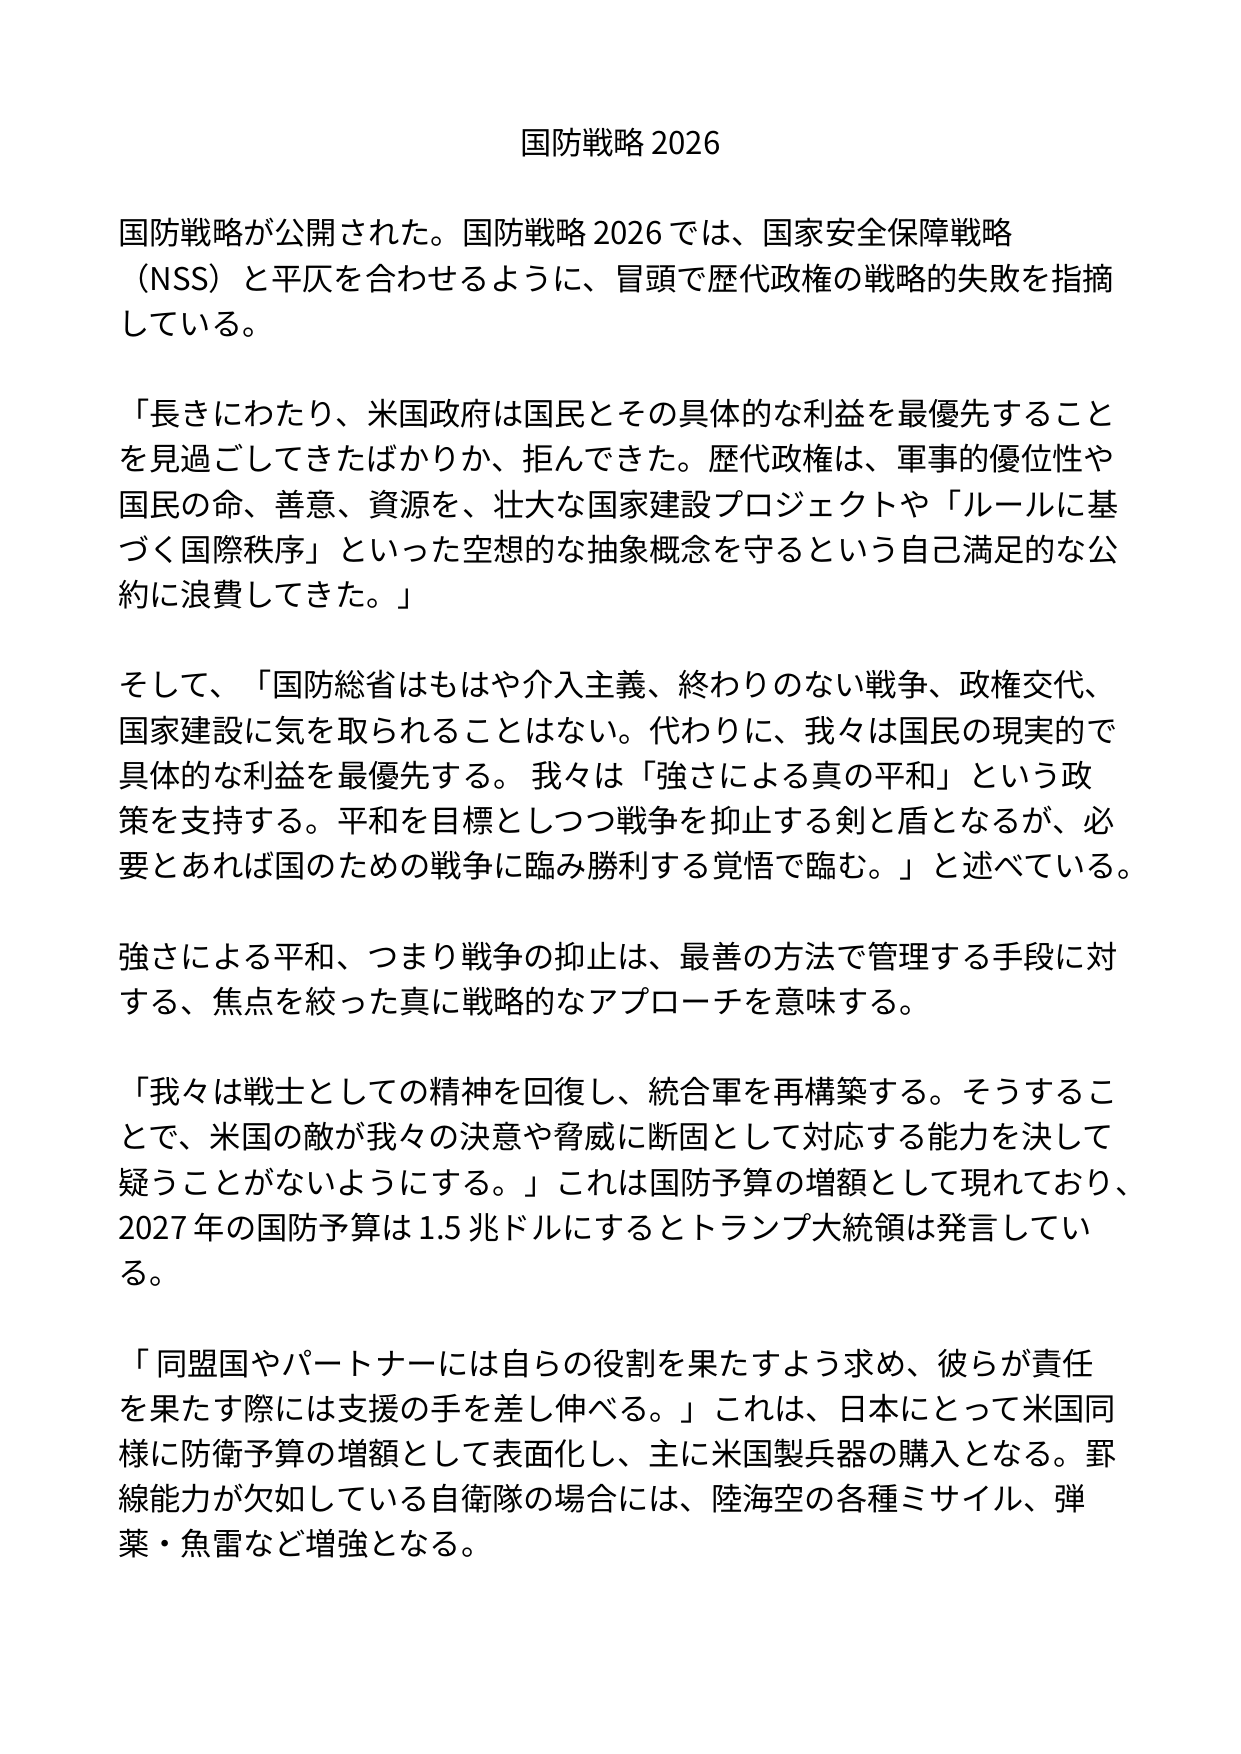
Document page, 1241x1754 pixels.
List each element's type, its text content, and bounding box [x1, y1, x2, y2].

text 国防戦略が公開された。国防戦略2026では、国家安全保障戦略（NSS）と平仄を合わせるように、冒頭で歴代政権の戦略的失敗を指摘している。 [118, 208, 1122, 344]
text 「我々は戦士としての精神を回復し、統合軍を再構築する。そうすることで、米国の敵が我々の決意や脅威に断固として対応する能力を決して疑うことがないようにする。」これは国防予算の増額として現れており、2027年の国防予算は1.5兆ドルにするとトランプ大統領は発言している。 [118, 1067, 1122, 1293]
text 強さによる平和、つまり戦争の抑止は、最善の方法で管理する手段に対する、焦点を絞った真に戦略的なアプローチを意味する。 [118, 932, 1122, 1022]
text 「長きにわたり、米国政府は国民とその具体的な利益を最優先することを見過ごしてきたばかりか、拒んできた。歴代政権は、軍事的優位性や国民の命、善意、資源を、壮大な国家建設プロジェクトや「ルールに基づく国際秩序」といった空想的な抽象概念を守るという自己満足的な公約に浪費してきた。」 [118, 389, 1122, 615]
text 「 同盟国やパートナーには自らの役割を果たすよう求め、彼らが責任を果たす際には支援の手を差し伸べる。」これは、日本にとって米国同様に防衛予算の増額として表面化し、主に米国製兵器の購入となる。罫線能力が欠如している自衛隊の場合には、陸海空の各種ミサイル、弾薬・魚雷など増強となる。 [118, 1339, 1122, 1565]
text そして、「国防総省はもはや介入主義、終わりのない戦争、政権交代、 [118, 661, 1122, 706]
text 国家建設に気を取られることはない。代わりに、我々は国民の現実的で具体的な利益を最優先する。 我々は「強さによる真の平和」という政策を支持する。平和を目標としつつ戦争を抑止する剣と盾となるが、必要とあれば国のための戦争に臨み勝利する覚悟で臨む。」と述べている。 [118, 706, 1122, 887]
text 国防戦略2026 [118, 118, 1122, 163]
